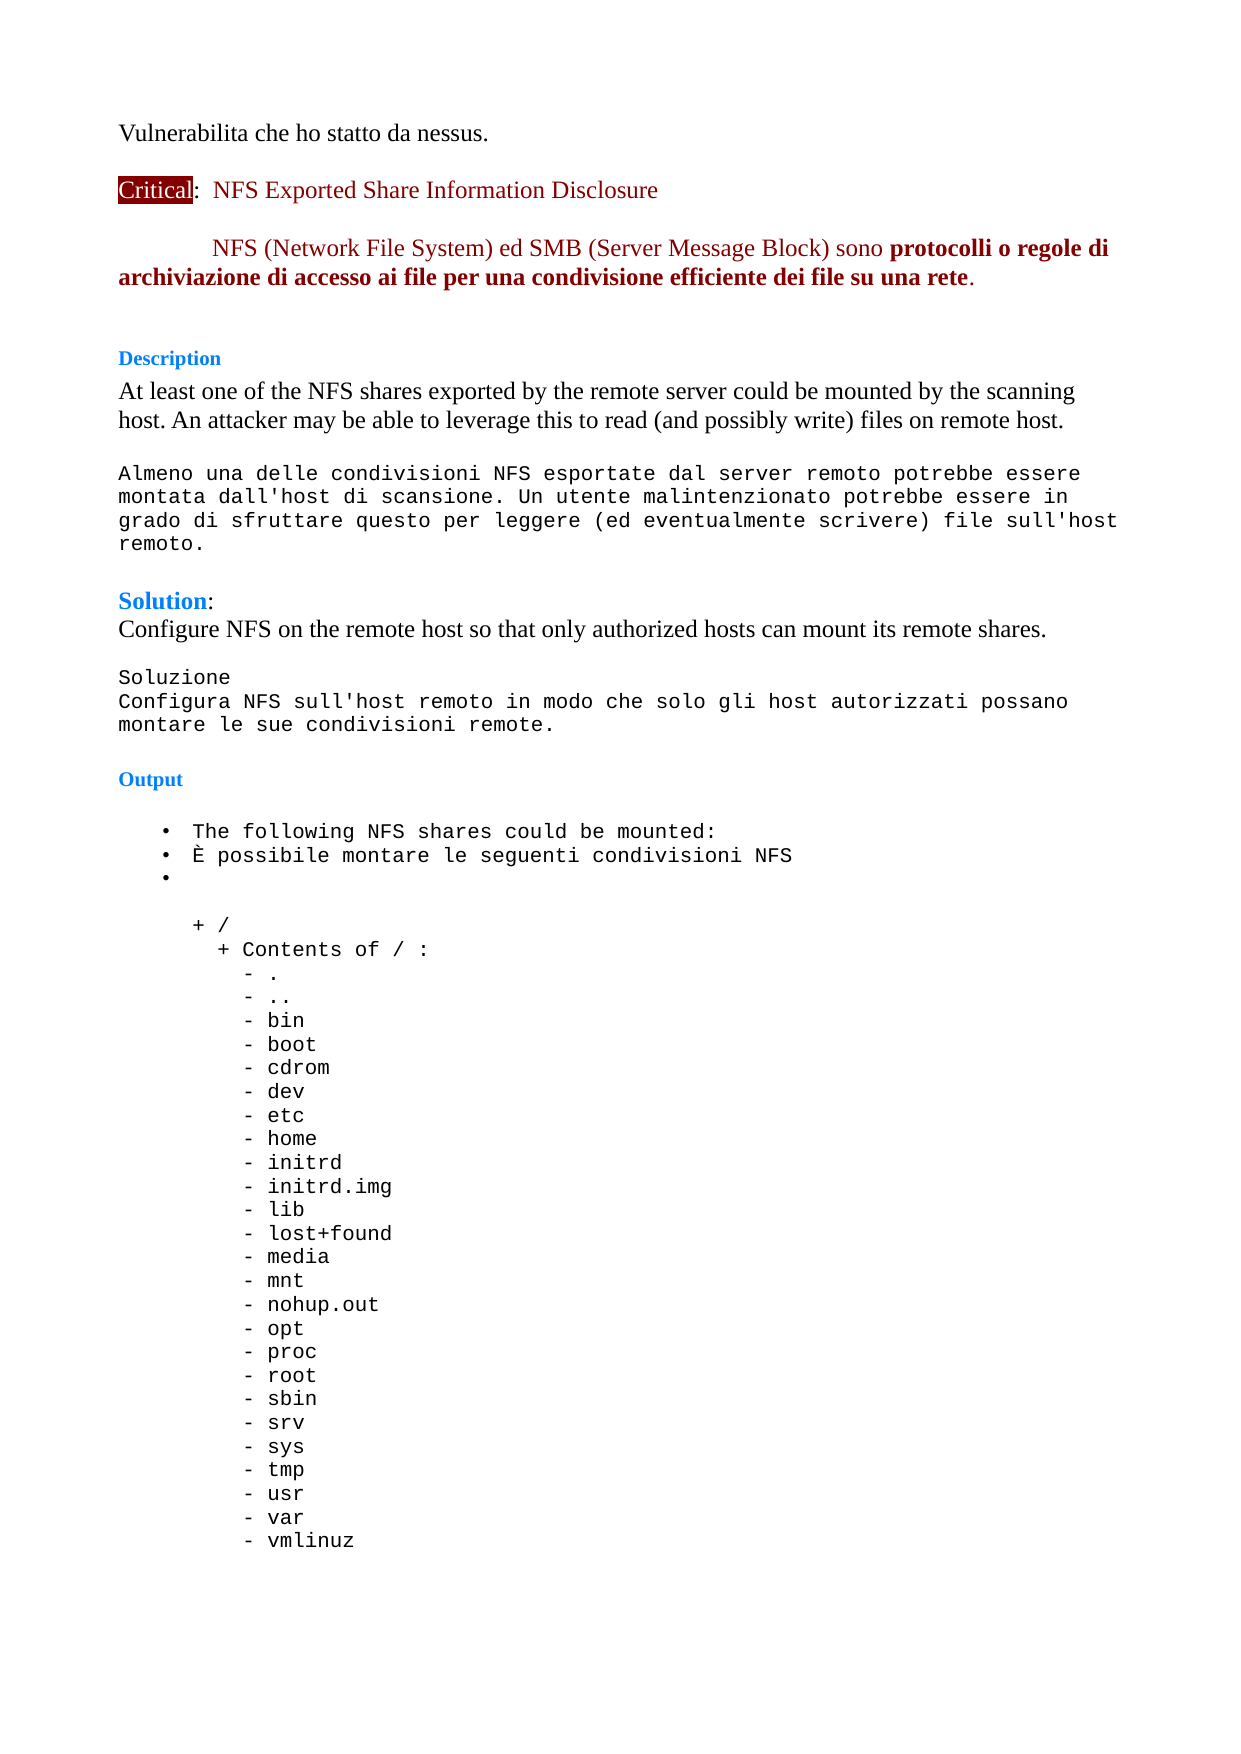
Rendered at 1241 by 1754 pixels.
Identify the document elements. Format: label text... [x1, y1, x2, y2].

list - lost+found [162, 1223, 1122, 1247]
text Almeno una delle condivisioni NFS esportate dal server remoto potrebbe essere montata dall'host di scansione. Un utente malintenzionato potrebbe essere in grado di sfruttare questo per leggere (ed eventualmente scrivere) file sull'host remoto. [118, 462, 1122, 557]
text Soluzione [118, 667, 1122, 691]
list - initrd.img [162, 1176, 1122, 1199]
list + / [162, 916, 1122, 939]
list - sbin [162, 1388, 1122, 1412]
list + Contents of / : [162, 939, 1122, 963]
list - mnt [162, 1270, 1122, 1294]
list - srv [162, 1412, 1122, 1436]
list - cdrom [162, 1057, 1122, 1081]
subtitle Description [118, 346, 1122, 370]
list - vmlinuz [162, 1530, 1122, 1554]
list - proc [162, 1341, 1122, 1365]
list - tmp [162, 1459, 1122, 1483]
text Configura NFS sull'host remoto in modo che solo gli host autorizzati possano montare le sue condivisioni remote. [118, 691, 1122, 738]
list - initrd [162, 1152, 1122, 1176]
text Critical: NFS Exported Share Information Disclosure [118, 176, 1122, 204]
list - lib [162, 1199, 1122, 1223]
list - media [162, 1247, 1122, 1270]
list - etc [162, 1105, 1122, 1128]
text Configure NFS on the remote host so that only authorized hosts can mount its remote shares. [118, 614, 1122, 643]
list - root [162, 1365, 1122, 1388]
list - . [162, 963, 1122, 986]
text Vulnerabilita che ho statto da nessus. [118, 118, 1122, 147]
list È possibile montare le seguenti condivisioni NFS [162, 844, 1122, 868]
list - home [162, 1128, 1122, 1152]
list - usr [162, 1483, 1122, 1507]
list - boot [162, 1034, 1122, 1057]
list - nohup.out [162, 1294, 1122, 1317]
list - .. [162, 986, 1122, 1010]
list - dev [162, 1081, 1122, 1105]
text NFS (Network File System) ed SMB (Server Message Block) sono protocolli o regole di archiviazione di accesso ai file per una condivisione efficiente dei file su una rete. [118, 233, 1122, 291]
list - var [162, 1507, 1122, 1530]
text Solution: [118, 586, 1122, 614]
subtitle Output [118, 767, 1122, 791]
list - sys [162, 1436, 1122, 1459]
list The following NFS shares could be mounted: [162, 821, 1122, 844]
list - bin [162, 1010, 1122, 1034]
text At least one of the NFS shares exported by the remote server could be mounted by the scanning host. An attacker may be able to leverage this to read (and possibly write) files on remote host. [118, 376, 1122, 434]
list - opt [162, 1317, 1122, 1341]
